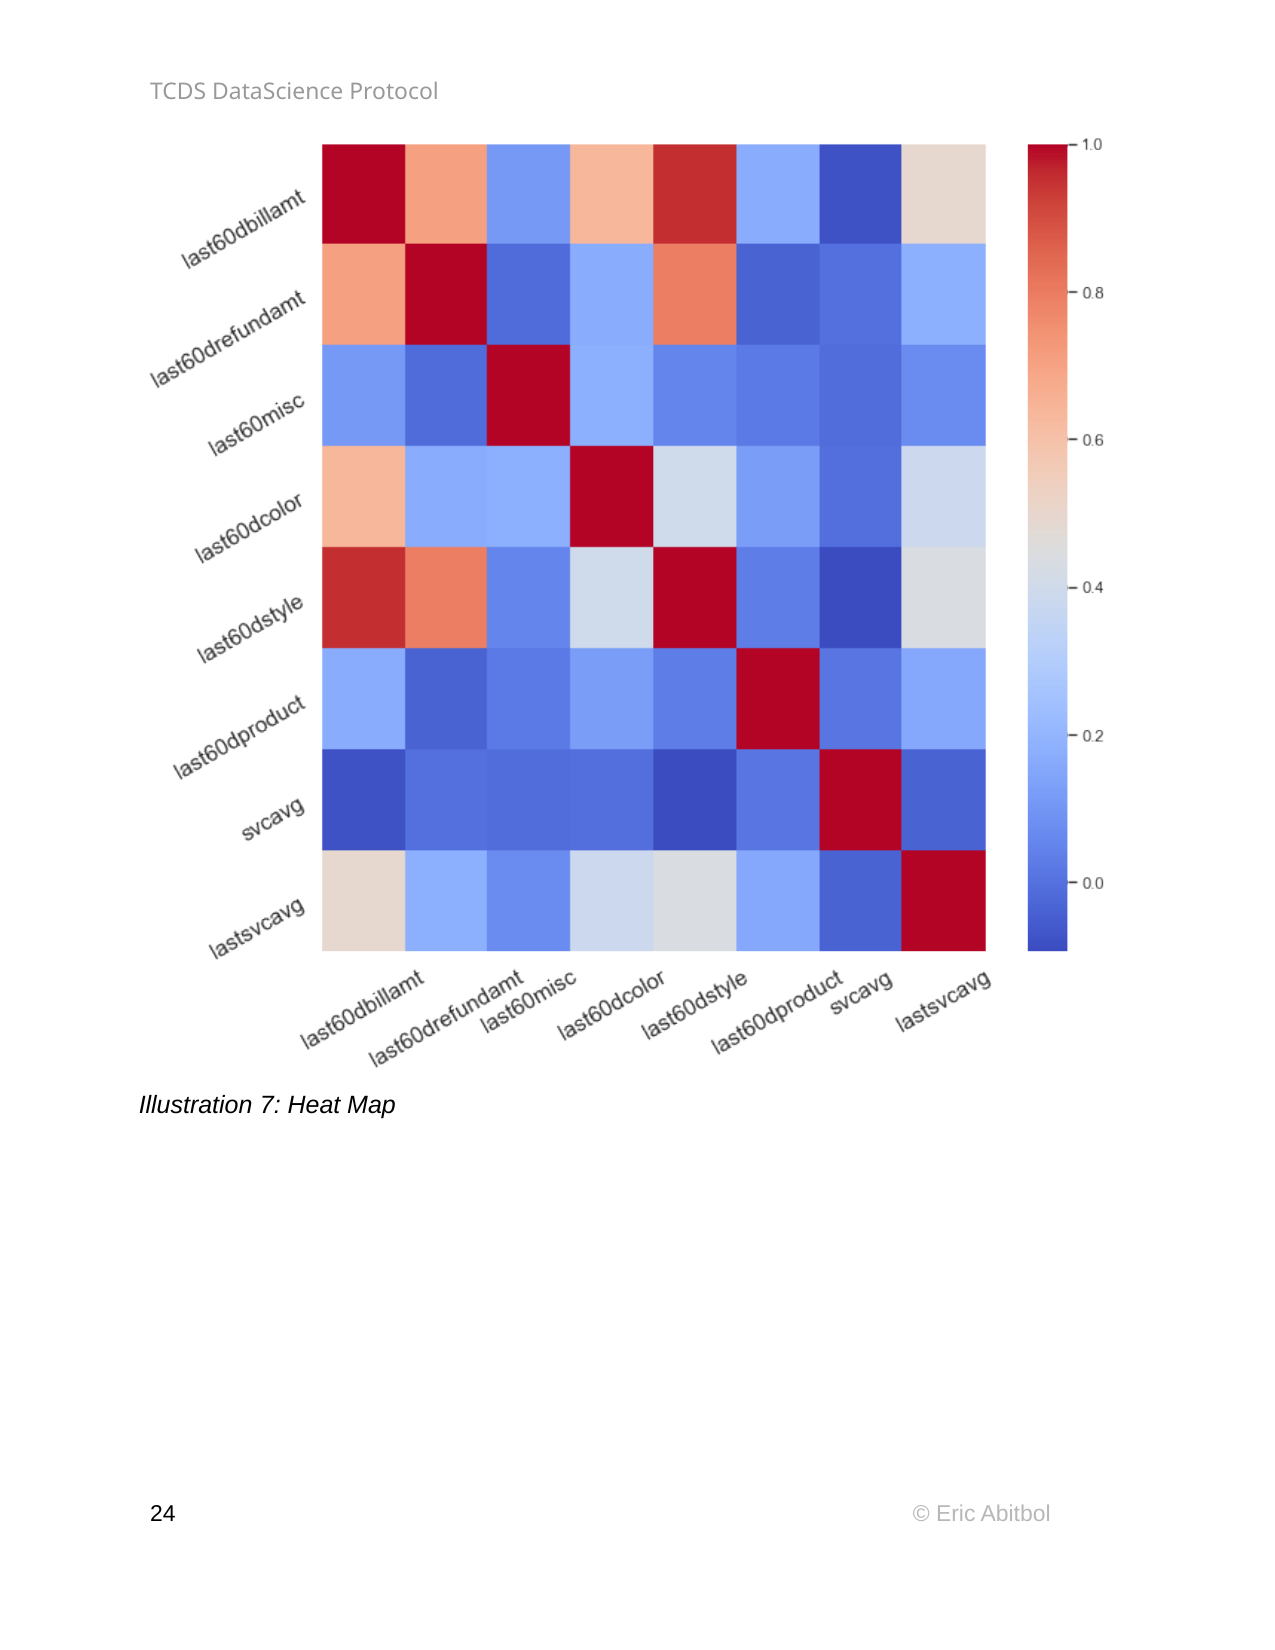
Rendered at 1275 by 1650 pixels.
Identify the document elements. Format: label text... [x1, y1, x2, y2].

picture [138, 126, 1114, 1080]
text Illustration 7: Heat Map [138, 1080, 1113, 1118]
